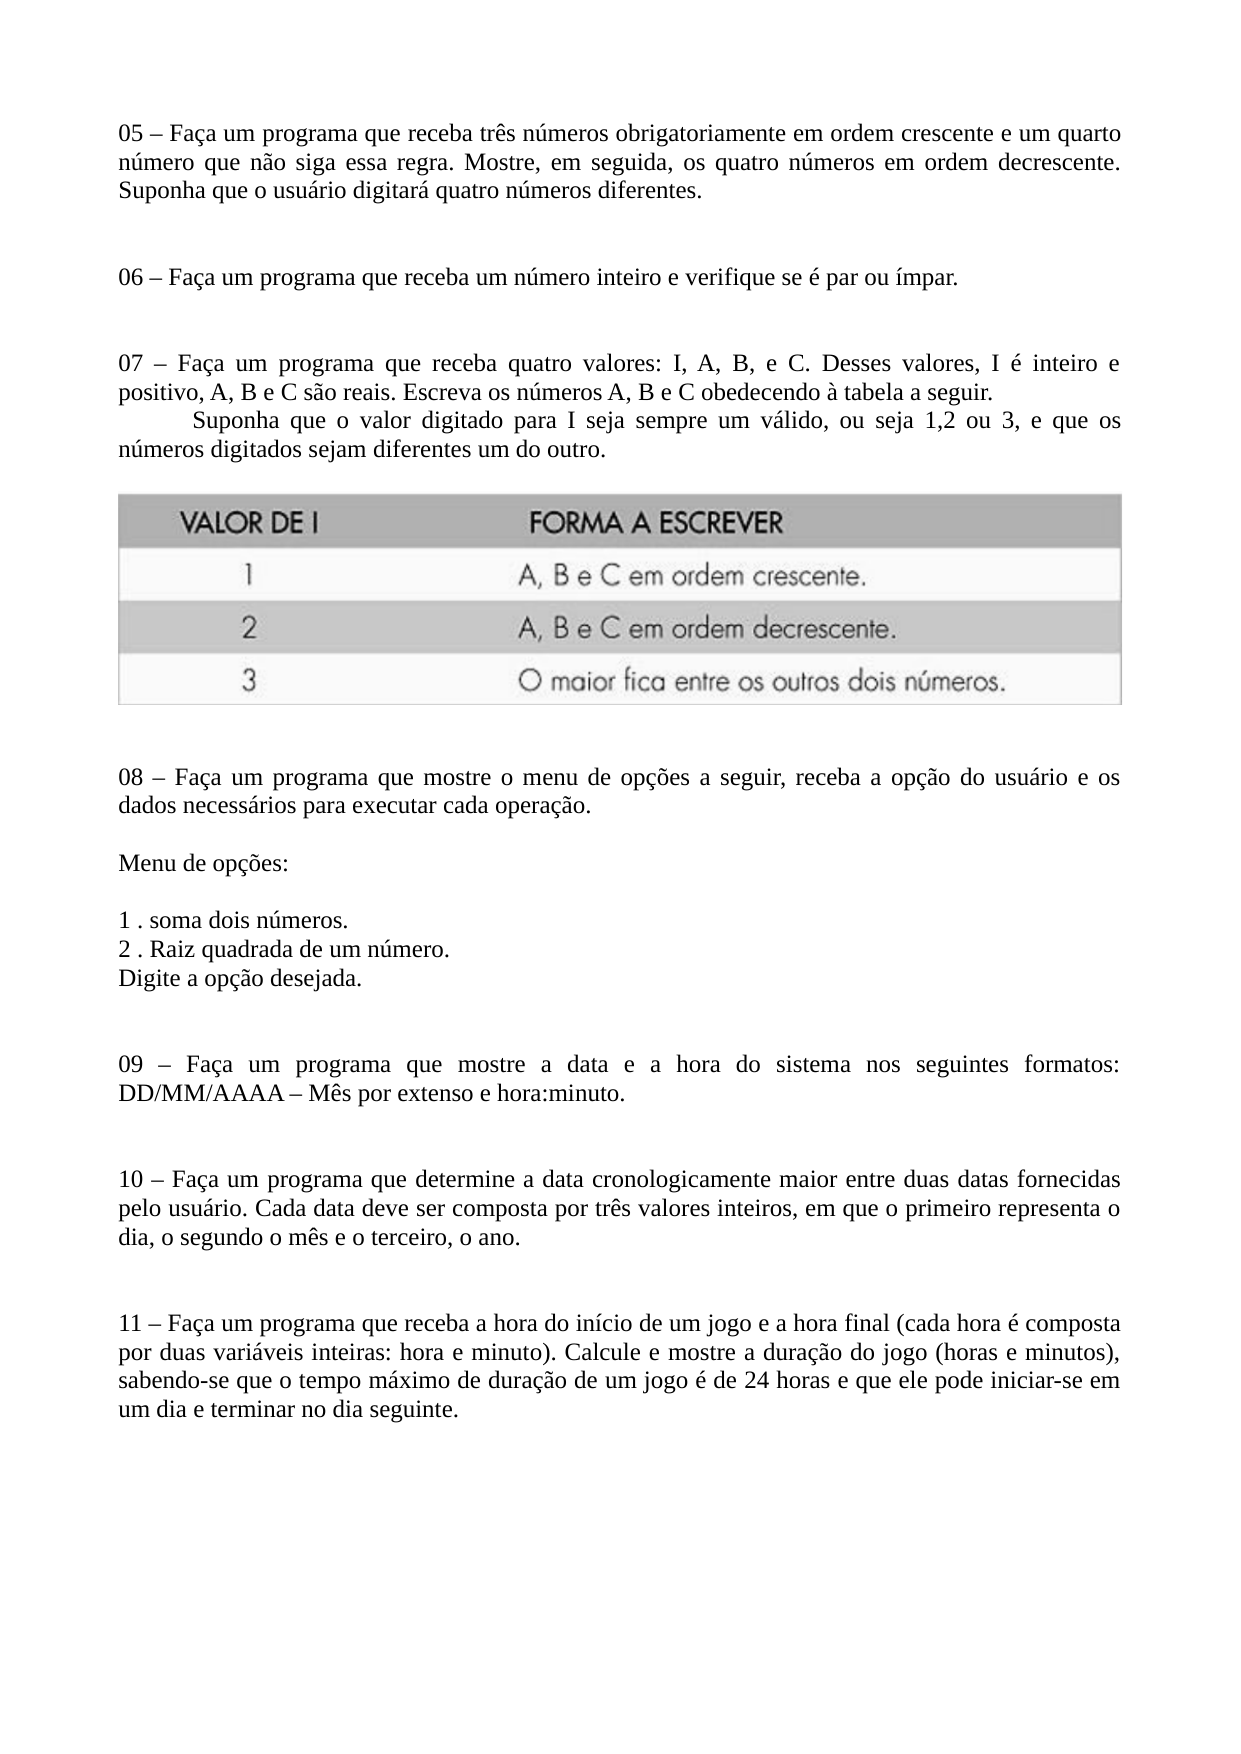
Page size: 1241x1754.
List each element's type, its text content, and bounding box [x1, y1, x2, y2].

picture [118, 491, 1123, 705]
text 09 – Faça um programa que mostre a data e a hora do sistema nos seguintes formatos: DD/MM/AAAA – Mês por extenso e hora:minuto. [118, 1049, 1122, 1107]
text 07 – Faça um programa que receba quatro valores: I, A, B, e C. Desses valores, I é inteiro e positivo, A, B e C são reais. Escreva os números A, B e C obedecendo à tabela a seguir. [118, 348, 1122, 406]
text 05 – Faça um programa que receba três números obrigatoriamente em ordem crescente e um quarto número que não siga essa regra. Mostre, em seguida, os quatro números em ordem decrescente. Suponha que o usuário digitará quatro números diferentes. [118, 118, 1122, 204]
text 1 . soma dois números. [118, 906, 1122, 934]
text 2 . Raiz quadrada de um número. [118, 934, 1122, 963]
text 11 – Faça um programa que receba a hora do início de um jogo e a hora final (cada hora é composta por duas variáveis inteiras: hora e minuto). Calcule e mostre a duração do jogo (horas e minutos), sabendo-se que o tempo máximo de duração de um jogo é de 24 horas e que ele pode iniciar-se em um dia e terminar no dia seguinte. [118, 1308, 1122, 1423]
text Suponha que o valor digitado para I seja sempre um válido, ou seja 1,2 ou 3, e que os números digitados sejam diferentes um do outro. [118, 406, 1122, 463]
text Digite a opção desejada. [118, 963, 1122, 992]
text Menu de opções: [118, 848, 1122, 877]
text 10 – Faça um programa que determine a data cronologicamente maior entre duas datas fornecidas pelo usuário. Cada data deve ser composta por três valores inteiros, em que o primeiro representa o dia, o segundo o mês e o terceiro, o ano. [118, 1164, 1122, 1251]
text 08 – Faça um programa que mostre o menu de opções a seguir, receba a opção do usuário e os dados necessários para executar cada operação. [118, 762, 1122, 819]
text 06 – Faça um programa que receba um número inteiro e verifique se é par ou ímpar. [118, 262, 1122, 291]
